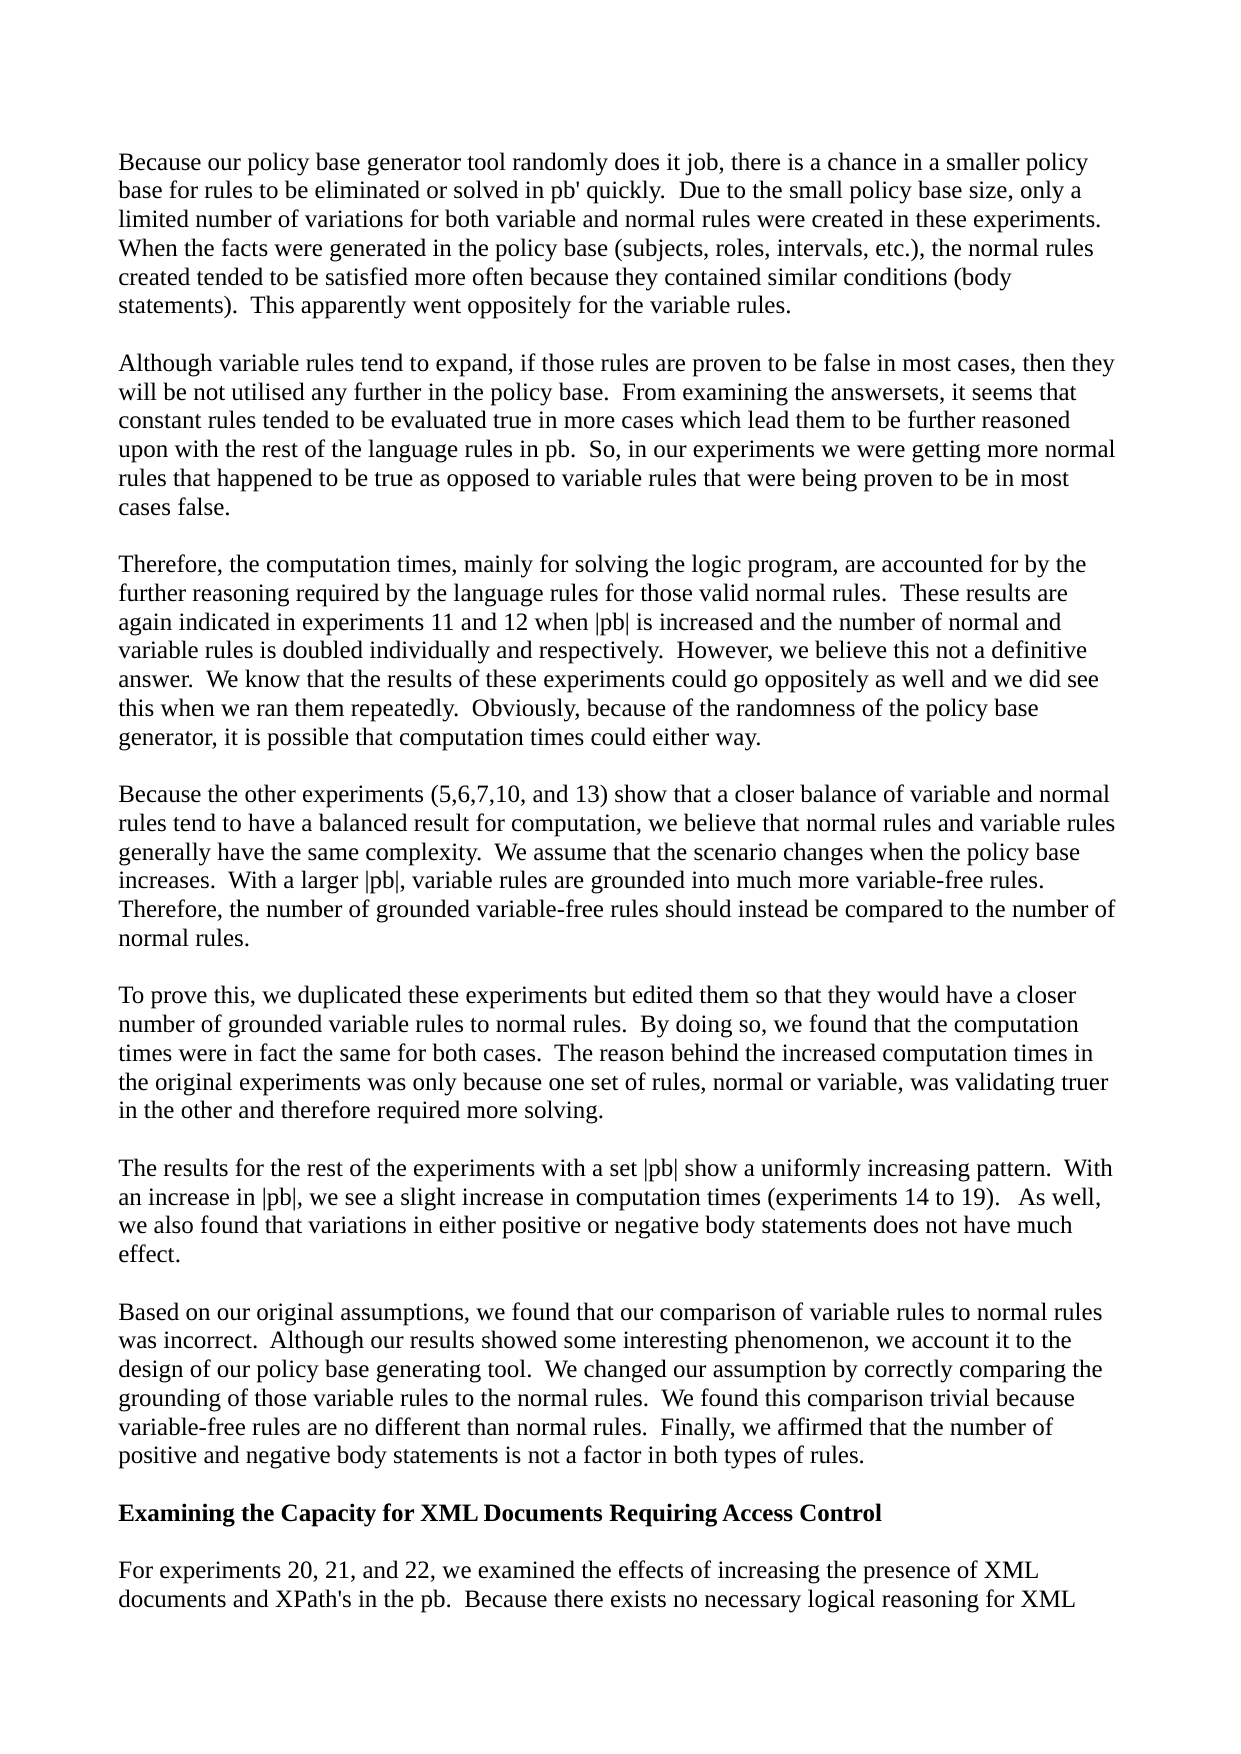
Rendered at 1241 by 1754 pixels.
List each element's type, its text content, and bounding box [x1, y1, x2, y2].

text Examining the Capacity for XML Documents Requiring Access Control [118, 1498, 1122, 1527]
text The results for the rest of the experiments with a set |pb| show a uniformly increasing pattern. With an increase in |pb|, we see a slight increase in computation times (experiments 14 to 19). As well, we also found that variations in either positive or negative body statements does not have much effect. [118, 1153, 1122, 1268]
text Because the other experiments (5,6,7,10, and 13) show that a closer balance of variable and normal rules tend to have a balanced result for computation, we believe that normal rules and variable rules generally have the same complexity. We assume that the scenario changes when the policy base increases. With a larger |pb|, variable rules are grounded into much more variable-free rules. Therefore, the number of grounded variable-free rules should instead be compared to the number of normal rules. [118, 779, 1122, 952]
text Although variable rules tend to expand, if those rules are proven to be false in most cases, then they will be not utilised any further in the policy base. From examining the answersets, it seems that constant rules tended to be evaluated true in more cases which lead them to be further reasoned upon with the rest of the language rules in pb. So, in our experiments we were getting more normal rules that happened to be true as opposed to variable rules that were being proven to be in most cases false. [118, 348, 1122, 521]
text Because our policy base generator tool randomly does it job, there is a chance in a smaller policy base for rules to be eliminated or solved in pb' quickly. Due to the small policy base size, only a limited number of variations for both variable and normal rules were created in these experiments. When the facts were generated in the policy base (subjects, roles, intervals, etc.), the normal rules created tended to be satisfied more often because they contained similar conditions (body statements). This apparently went oppositely for the variable rules. [118, 147, 1122, 319]
text Based on our original assumptions, we found that our comparison of variable rules to normal rules was incorrect. Although our results showed some interesting phenomenon, we account it to the design of our policy base generating tool. We changed our assumption by correctly comparing the grounding of those variable rules to the normal rules. We found this comparison trivial because variable-free rules are no different than normal rules. Finally, we affirmed that the number of positive and negative body statements is not a factor in both types of rules. [118, 1297, 1122, 1469]
text To prove this, we duplicated these experiments but edited them so that they would have a closer number of grounded variable rules to normal rules. By doing so, we found that the computation times were in fact the same for both cases. The reason behind the increased computation times in the original experiments was only because one set of rules, normal or variable, was validating truer in the other and therefore required more solving. [118, 981, 1122, 1124]
text Therefore, the computation times, mainly for solving the logic program, are accounted for by the further reasoning required by the language rules for those valid normal rules. These results are again indicated in experiments 11 and 12 when |pb| is increased and the number of normal and variable rules is doubled individually and respectively. However, we believe this not a definitive answer. We know that the results of these experiments could go oppositely as well and we did see this when we ran them repeatedly. Obviously, because of the randomness of the policy base generator, it is possible that computation times could either way. [118, 549, 1122, 751]
text For experiments 20, 21, and 22, we examined the effects of increasing the presence of XML documents and XPath's in the pb. Because there exists no necessary logical reasoning for XML [118, 1556, 1122, 1613]
